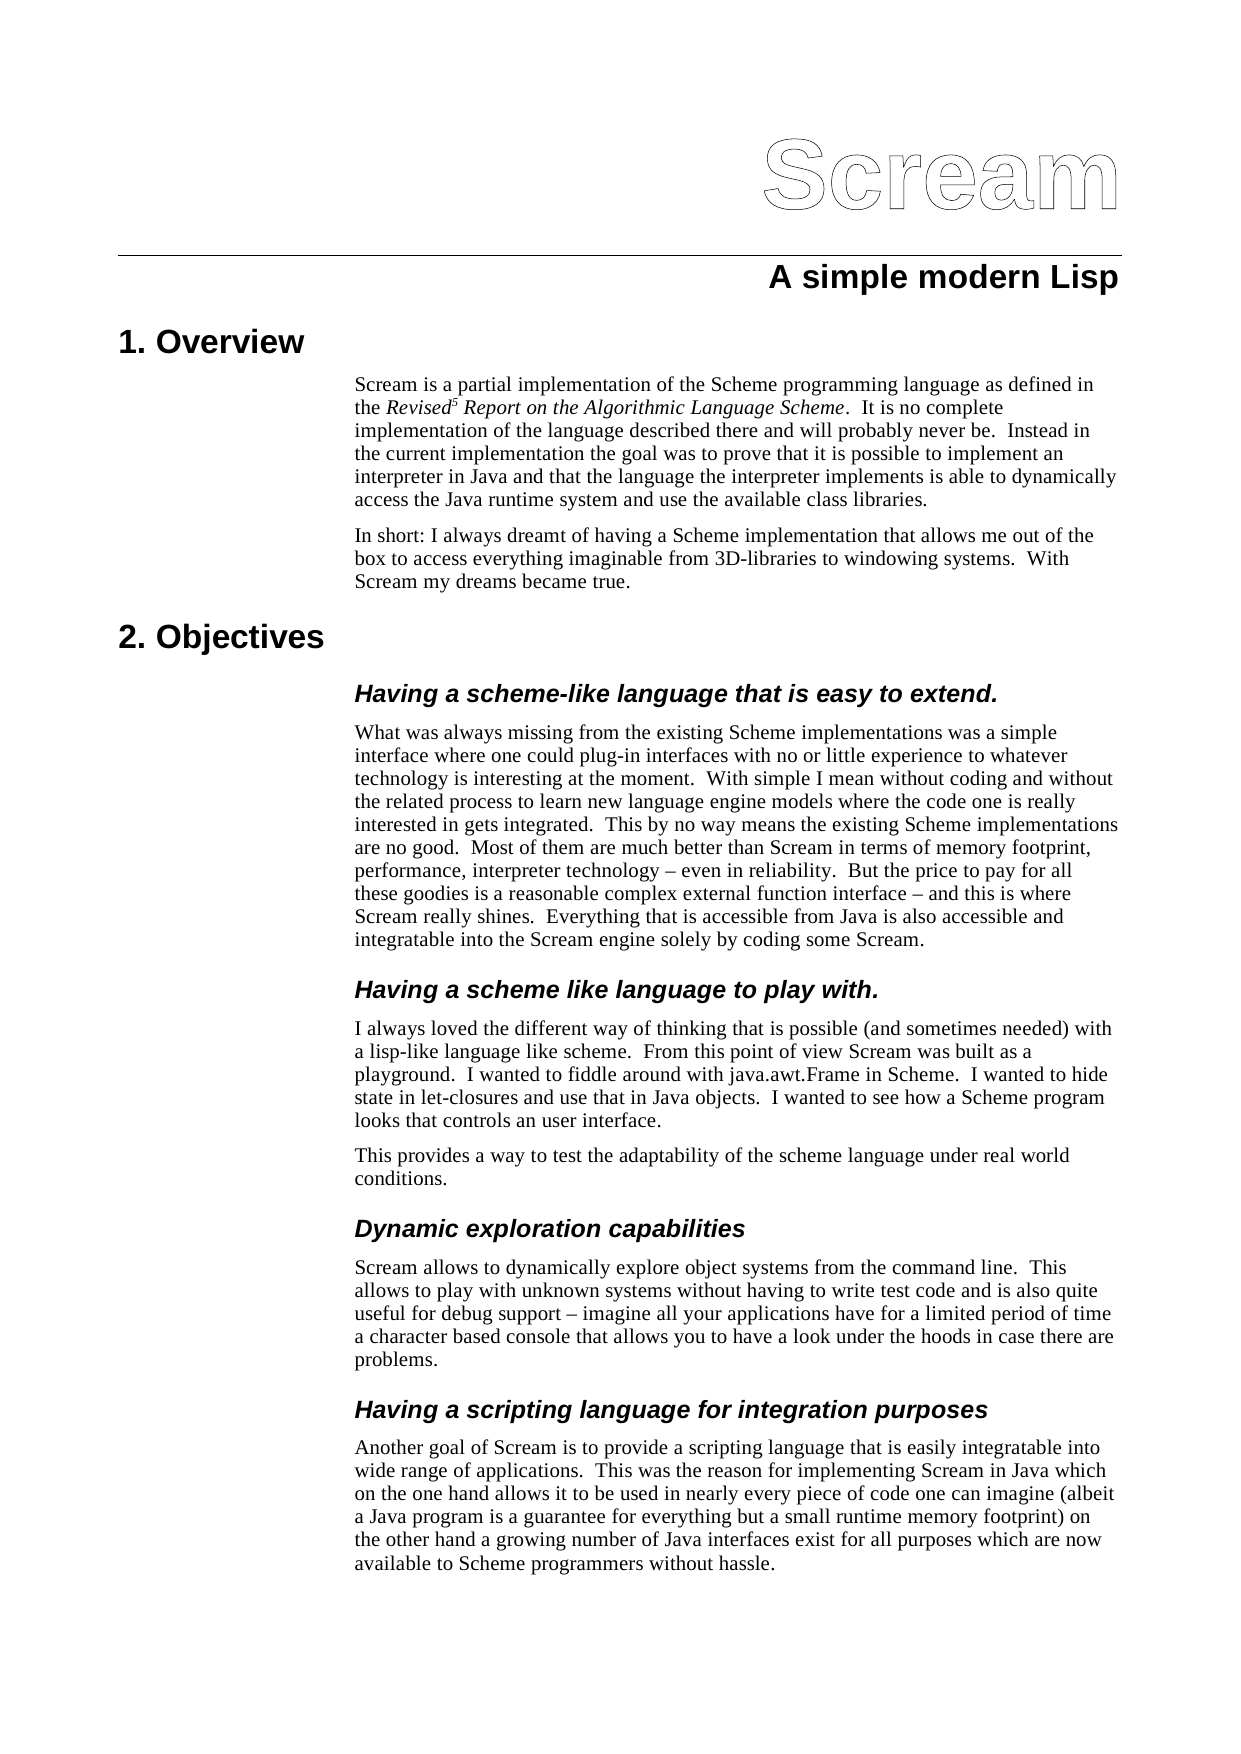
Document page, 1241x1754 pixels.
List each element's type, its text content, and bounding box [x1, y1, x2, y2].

text What was always missing from the existing Scheme implementations was a simple interface where one could plug-in interfaces with no or little experience to whatever technology is interesting at the moment. With simple I mean without coding and without the related process to learn new language engine models where the code one is really interested in gets integrated. This by no way means the existing Scheme implementations are no good. Most of them are much better than Scream in terms of memory footprint, performance, interpreter technology – even in reliability. But the price to pay for all these goodies is a reasonable complex external function interface – and this is where Scream really shines. Everything that is accessible from Java is also accessible and integratable into the Scream engine solely by coding some Scream. [354, 721, 1122, 951]
subtitle Having a scheme-like language that is easy to extend. [354, 680, 1122, 708]
text Scream allows to dynamically explore object systems from the command line. This allows to play with unknown systems without having to write test code and is also quite useful for debug support – imagine all your applications have for a limited period of time a character based console that allows you to have a look under the hoods in case there are problems. [354, 1256, 1122, 1371]
subtitle Having a scripting language for integration purposes [354, 1396, 1122, 1424]
subtitle Overview [118, 323, 1122, 361]
title Scream [118, 118, 1122, 229]
subtitle Having a scheme like language to play with. [354, 976, 1122, 1004]
text I always loved the different way of thinking that is possible (and sometimes needed) with a lisp-like language like scheme. From this point of view Scream was built as a playground. I wanted to fiddle around with java.awt.Frame in Scheme. I wanted to hide state in let-closures and use that in Java objects. I wanted to see how a Scheme program looks that controls an user interface. [354, 1016, 1122, 1132]
subtitle Objectives [118, 618, 1122, 655]
text Scream is a partial implementation of the Scheme programming language as defined in the Revised5 Report on the Algorithmic Language Scheme. It is no complete implementation of the language described there and will probably never be. Instead in the current implementation the goal was to prove that it is possible to implement an interpreter in Java and that the language the interpreter implements is able to dynamically access the Java runtime system and use the available class libraries. [354, 373, 1122, 511]
subtitle A simple modern Lisp [118, 256, 1122, 298]
text This provides a way to test the adaptability of the scheme language under real world conditions. [354, 1144, 1122, 1190]
text In short: I always dreamt of having a Scheme implementation that allows me out of the box to access everything imaginable from 3D-libraries to windowing systems. With Scream my dreams became true. [354, 524, 1122, 593]
subtitle Dynamic exploration capabilities [354, 1215, 1122, 1243]
text Another goal of Scream is to provide a scripting language that is easily integratable into wide range of applications. This was the reason for implementing Scream in Java which on the one hand allows it to be used in nearly every piece of code one can imagine (albeit a Java program is a guarantee for everything but a small runtime memory footprint) on the other hand a growing number of Java interfaces exist for all purposes which are now available to Scheme programmers without hassle. [354, 1436, 1122, 1574]
